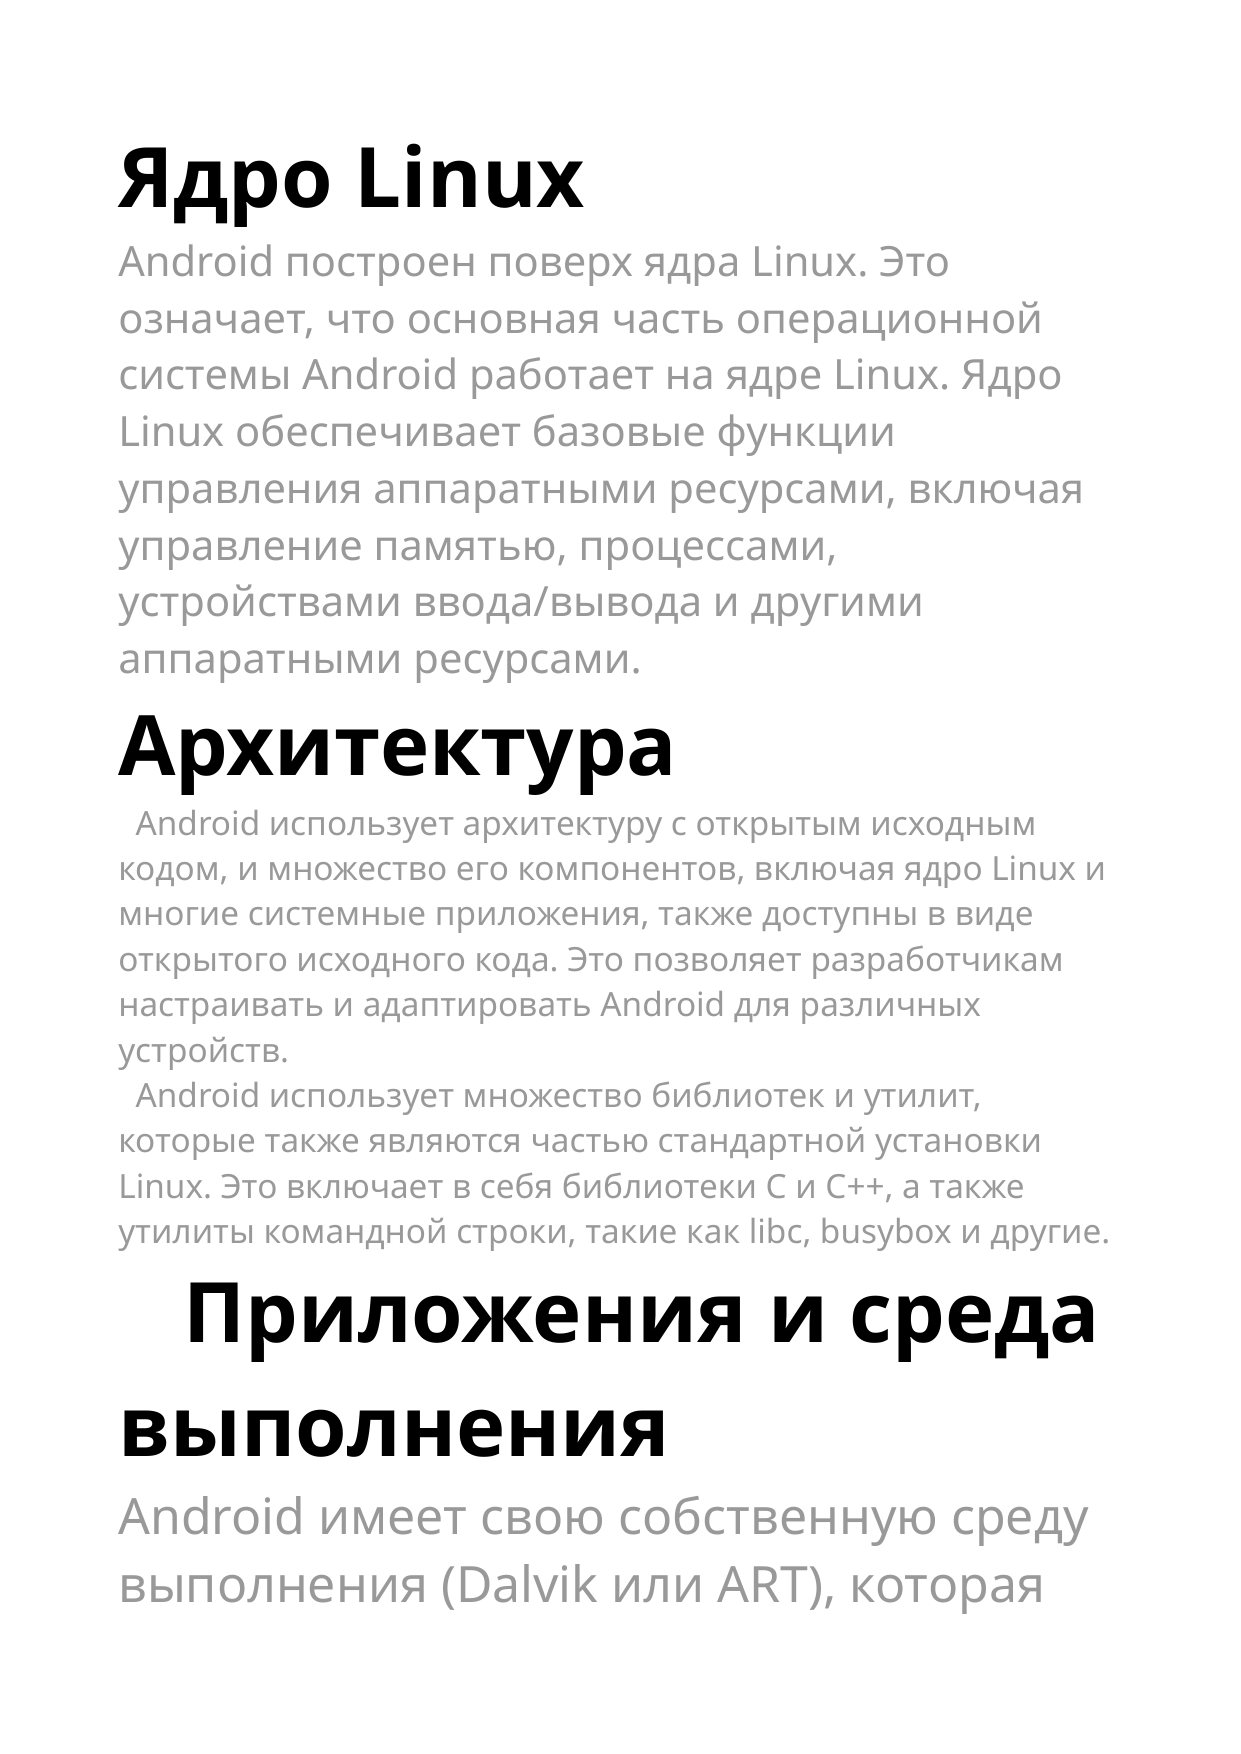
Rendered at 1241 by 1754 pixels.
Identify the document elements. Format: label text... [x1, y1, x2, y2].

text Android использует архитектуру с открытым исходным кодом, и множество его компонентов, включая ядро Linux и многие системные приложения, также доступны в виде открытого исходного кода. Это позволяет разработчикам настраивать и адаптировать Android для различных устройств. [118, 799, 1122, 1072]
text Архитектура [118, 686, 1122, 799]
text Ядро Linux [118, 118, 1122, 232]
text Android построен поверх ядра Linux. Это означает, что основная часть операционной системы Android работает на ядре Linux. Ядро Linux обеспечивает базовые функции управления аппаратными ресурсами, включая управление памятью, процессами, устройствами ввода/вывода и другими аппаратными ресурсами. [118, 232, 1122, 686]
text Приложения и среда выполнения [118, 1253, 1122, 1481]
text Android использует множество библиотек и утилит, которые также являются частью стандартной установки Linux. Это включает в себя библиотеки C и C++, а также утилиты командной строки, такие как libc, busybox и другие. [118, 1072, 1122, 1253]
text Android имеет свою собственную среду выполнения (Dalvik или ART), которая [118, 1481, 1122, 1617]
